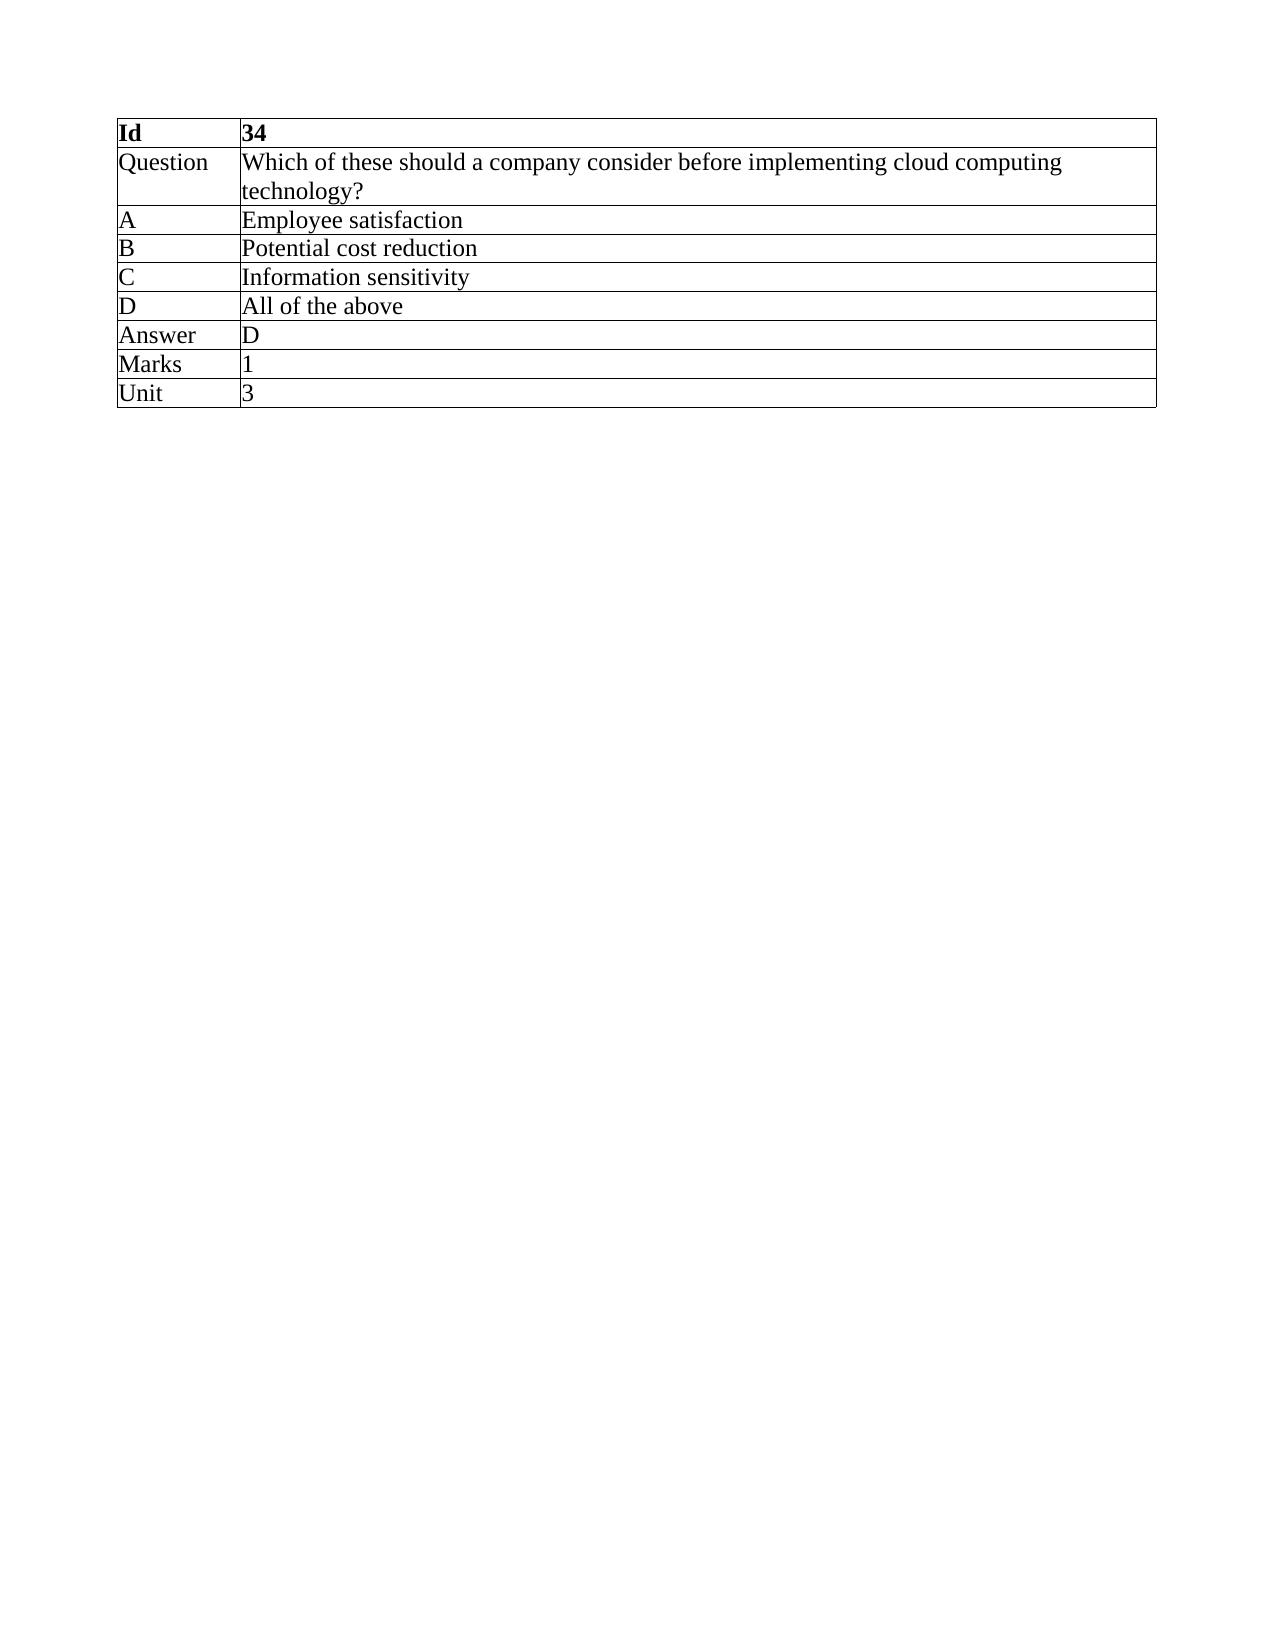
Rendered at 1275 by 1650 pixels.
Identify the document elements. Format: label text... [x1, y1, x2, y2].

table_cell Unit [118, 379, 240, 407]
table_header 34 [241, 119, 1156, 147]
table_cell Question [118, 148, 240, 204]
table_cell Answer [118, 321, 240, 349]
table_cell Employee satisfaction [241, 206, 1156, 233]
table_cell Information sensitivity [241, 263, 1156, 291]
table_cell Potential cost reduction [241, 235, 1156, 262]
table_header Id [118, 119, 240, 147]
table_cell C [118, 263, 240, 291]
table_cell Marks [118, 350, 240, 378]
table_cell 1 [241, 350, 1156, 378]
table_cell D [241, 321, 1156, 349]
table_cell B [118, 235, 240, 262]
table_cell All of the above [241, 292, 1156, 320]
table_cell A [118, 206, 240, 233]
table_cell D [118, 292, 240, 320]
table_cell Which of these should a company consider before implementing cloud computing technology? [241, 148, 1156, 204]
table_cell 3 [241, 379, 1156, 407]
